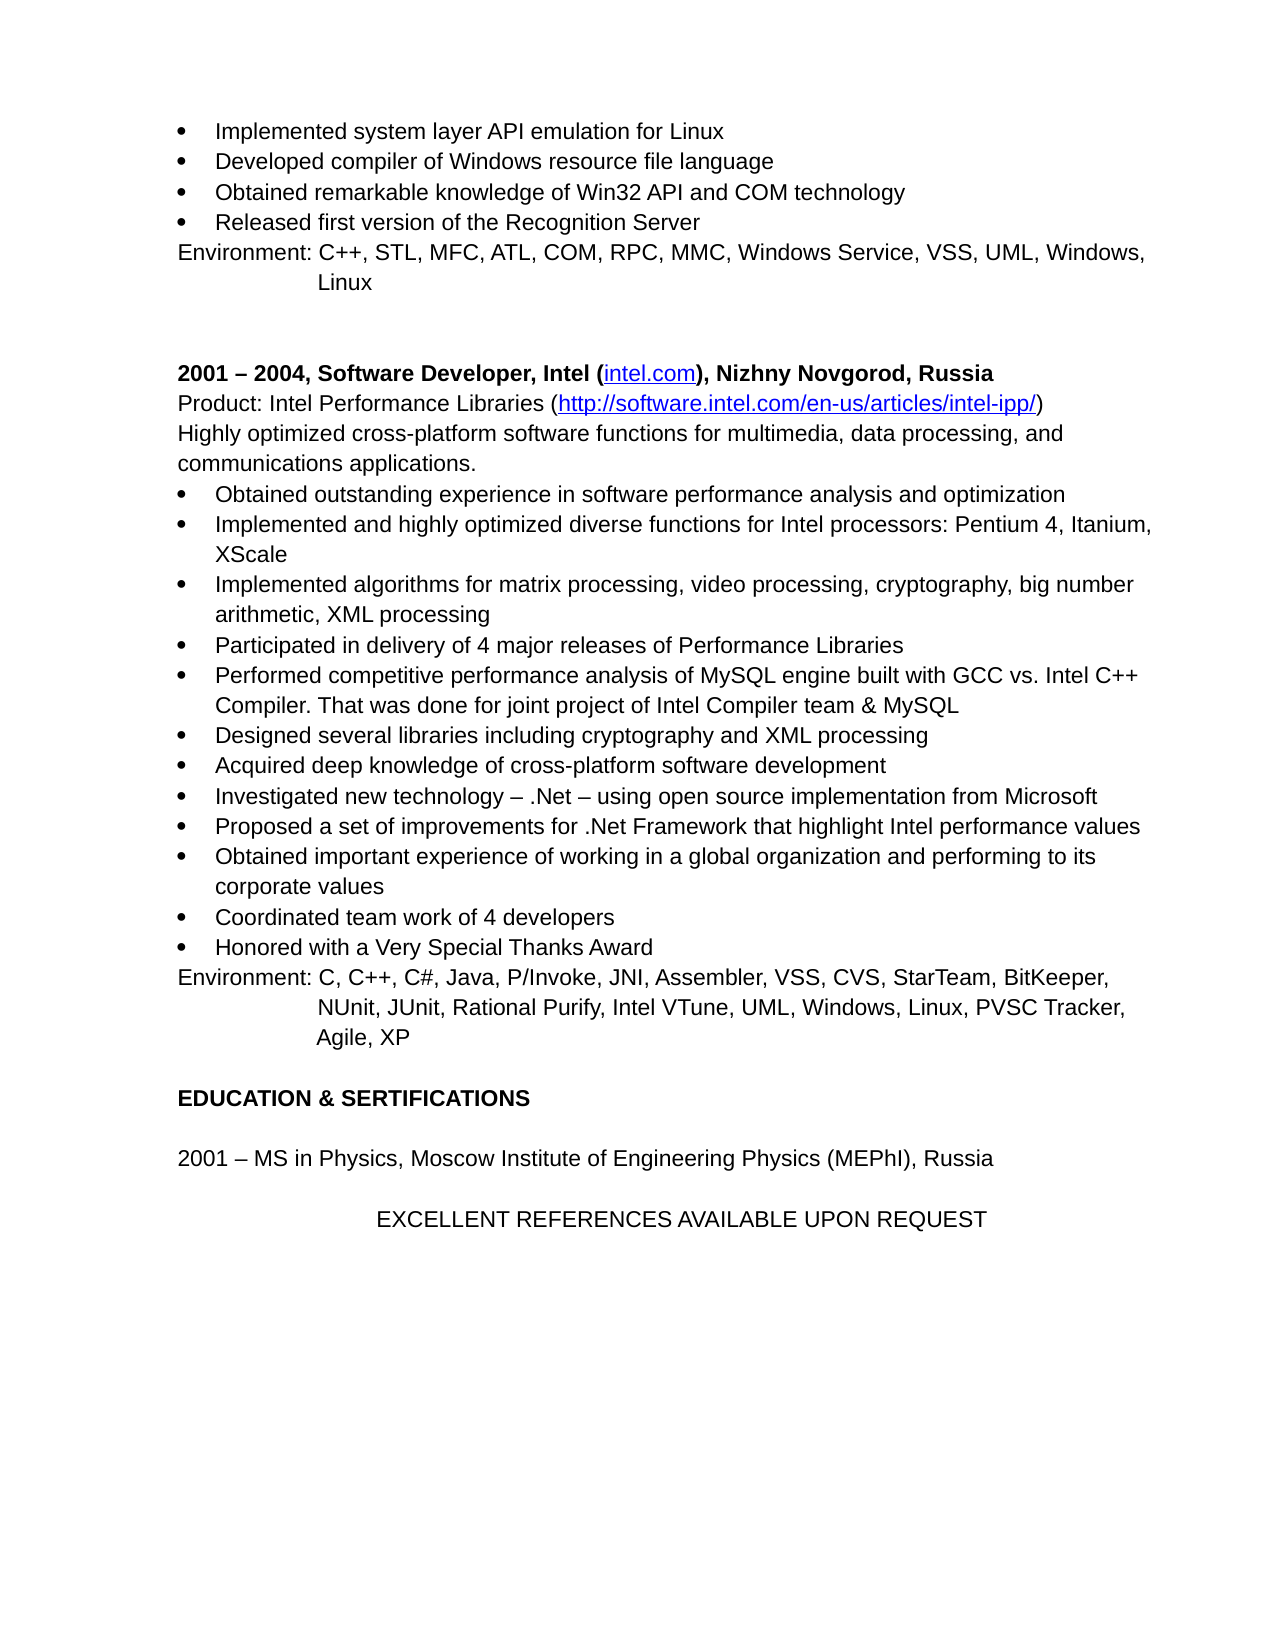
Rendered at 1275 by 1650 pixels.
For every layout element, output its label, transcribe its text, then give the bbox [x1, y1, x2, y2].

text EXCELLENT REFERENCES AVAILABLE UPON REQUEST [177, 1206, 1186, 1232]
text NUnit, JUnit, Rational Purify, Intel VTune, UML, Windows, Linux, PVSC Tracker, [177, 994, 1186, 1021]
list Obtained outstanding experience in software performance analysis and optimization [177, 481, 1186, 507]
list Performed competitive performance analysis of MySQL engine built with GCC vs. Intel C++ Compiler. That was done for joint project of Intel Compiler team & MySQL [177, 662, 1186, 718]
list Proposed a set of improvements for .Net Framework that highlight Intel performance values [177, 813, 1186, 839]
text 2001 – MS in Physics, Moscow Institute of Engineering Physics (MEPhI), Russia [177, 1145, 1186, 1172]
text Environment: C, C++, C#, Java, P/Invoke, JNI, Assembler, VSS, CVS, StarTeam, BitKeeper, [177, 964, 1186, 990]
list Implemented system layer API emulation for Linux [177, 118, 1186, 144]
list Investigated new technology – .Net – using open source implementation from Microsoft [177, 783, 1186, 809]
list Honored with a Very Special Thanks Award [177, 934, 1186, 960]
list Acquired deep knowledge of cross-platform software development [177, 752, 1186, 779]
list Obtained important experience of working in a global organization and performing to its corporate values [177, 843, 1186, 900]
list Implemented and highly optimized diverse functions for Intel processors: Pentium 4, Itanium, XScale [177, 511, 1186, 567]
list Implemented algorithms for matrix processing, video processing, cryptography, big number arithmetic, XML processing [177, 571, 1186, 628]
text Highly optimized cross-platform software functions for multimedia, data processing, and communications applications. [177, 420, 1186, 477]
text Linux [177, 269, 1186, 296]
list Participated in delivery of 4 major releases of Performance Libraries [177, 632, 1186, 658]
list Released first version of the Recognition Server [177, 209, 1186, 235]
list Obtained remarkable knowledge of Win32 API and COM technology [177, 178, 1186, 205]
list Designed several libraries including cryptography and XML processing [177, 722, 1186, 749]
text Product: Intel Performance Libraries (http://software.intel.com/en-us/articles/intel-ipp/) [177, 390, 1186, 416]
list Developed compiler of Windows resource file language [177, 148, 1186, 175]
text Environment: C++, STL, MFC, ATL, COM, RPC, MMC, Windows Service, VSS, UML, Windows, [177, 239, 1186, 265]
text Agile, XP [177, 1024, 1186, 1051]
list Coordinated team work of 4 developers [177, 903, 1186, 930]
text 2001 – 2004, Software Developer, Intel (intel.com), Nizhny Novgorod, Russia [177, 360, 1186, 386]
text EDUCATION & SERTIFICATIONS [177, 1085, 1186, 1111]
